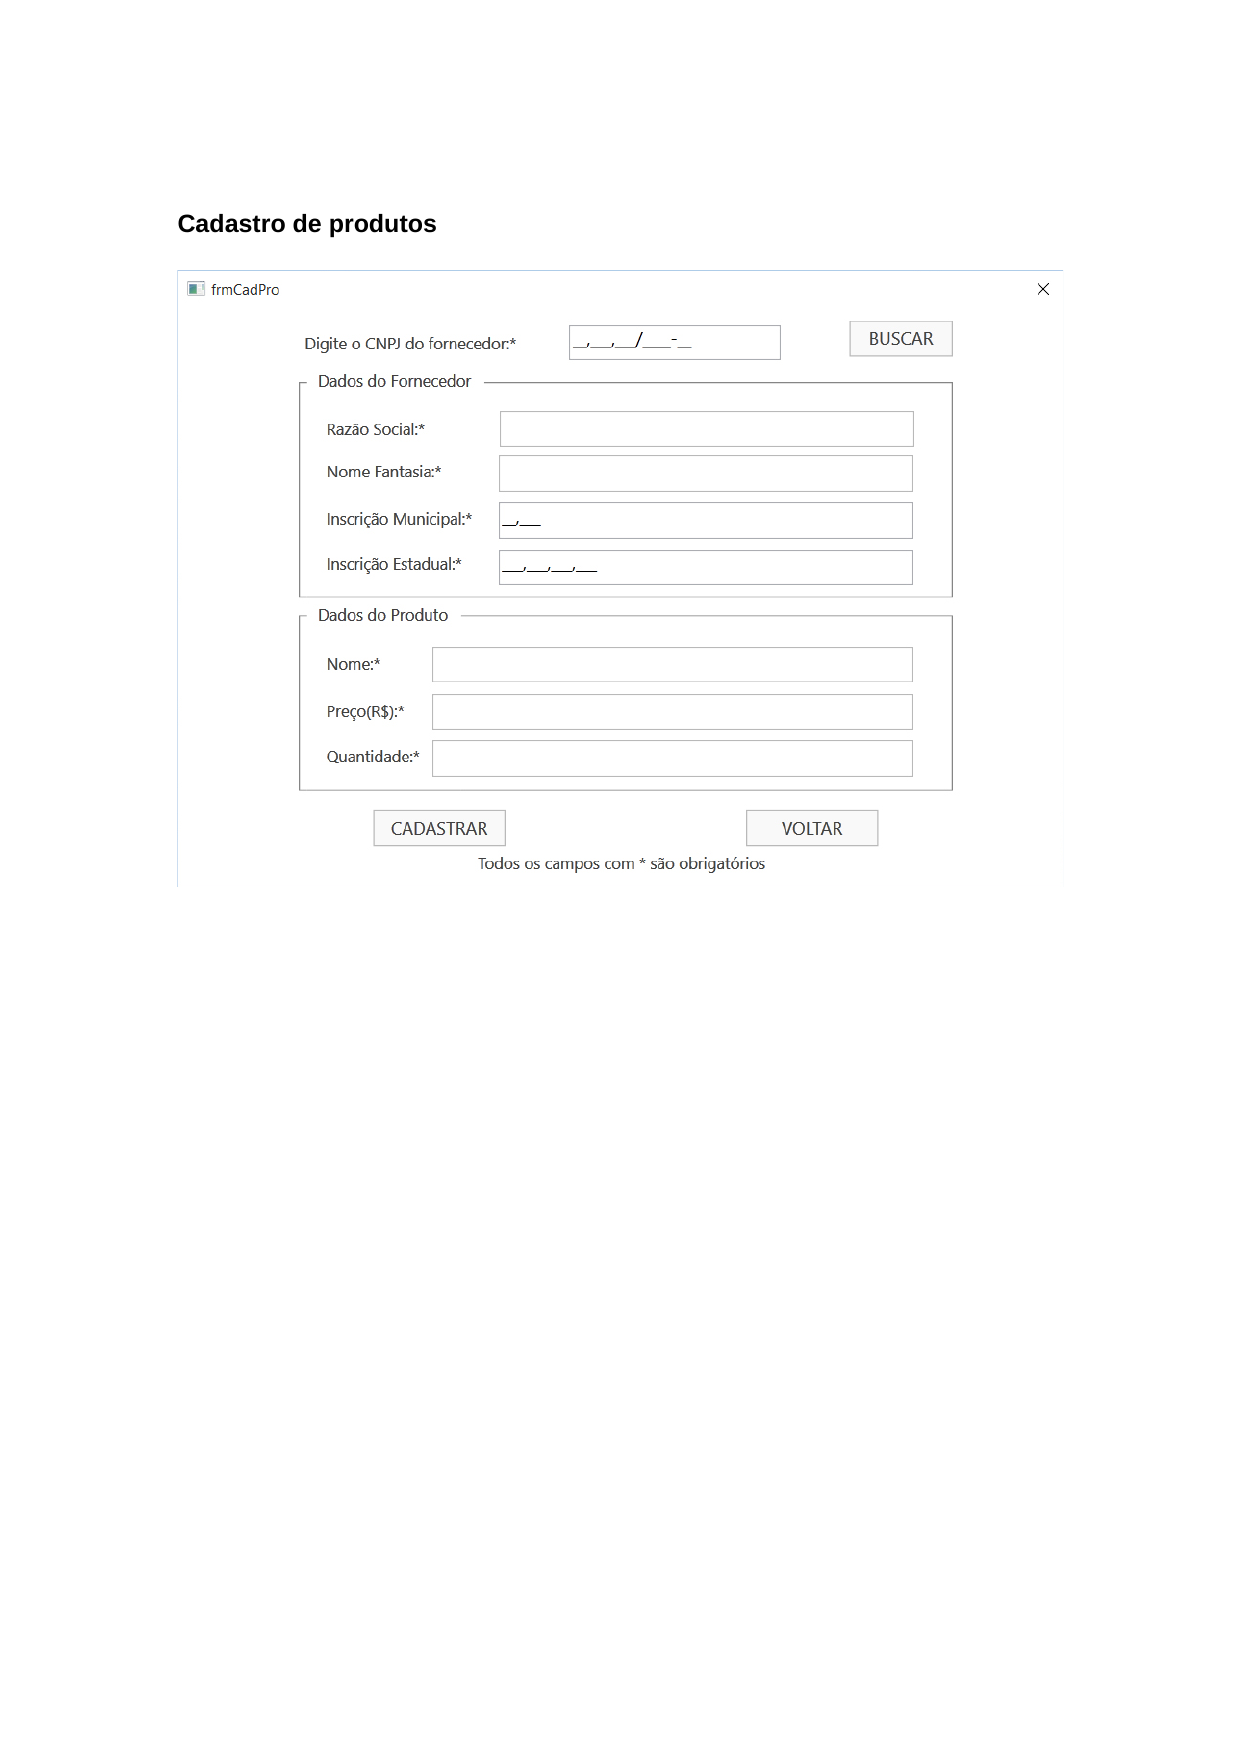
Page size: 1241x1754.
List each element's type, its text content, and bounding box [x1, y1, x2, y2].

text Cadastro de produtos [177, 209, 1063, 238]
picture [177, 270, 1064, 887]
